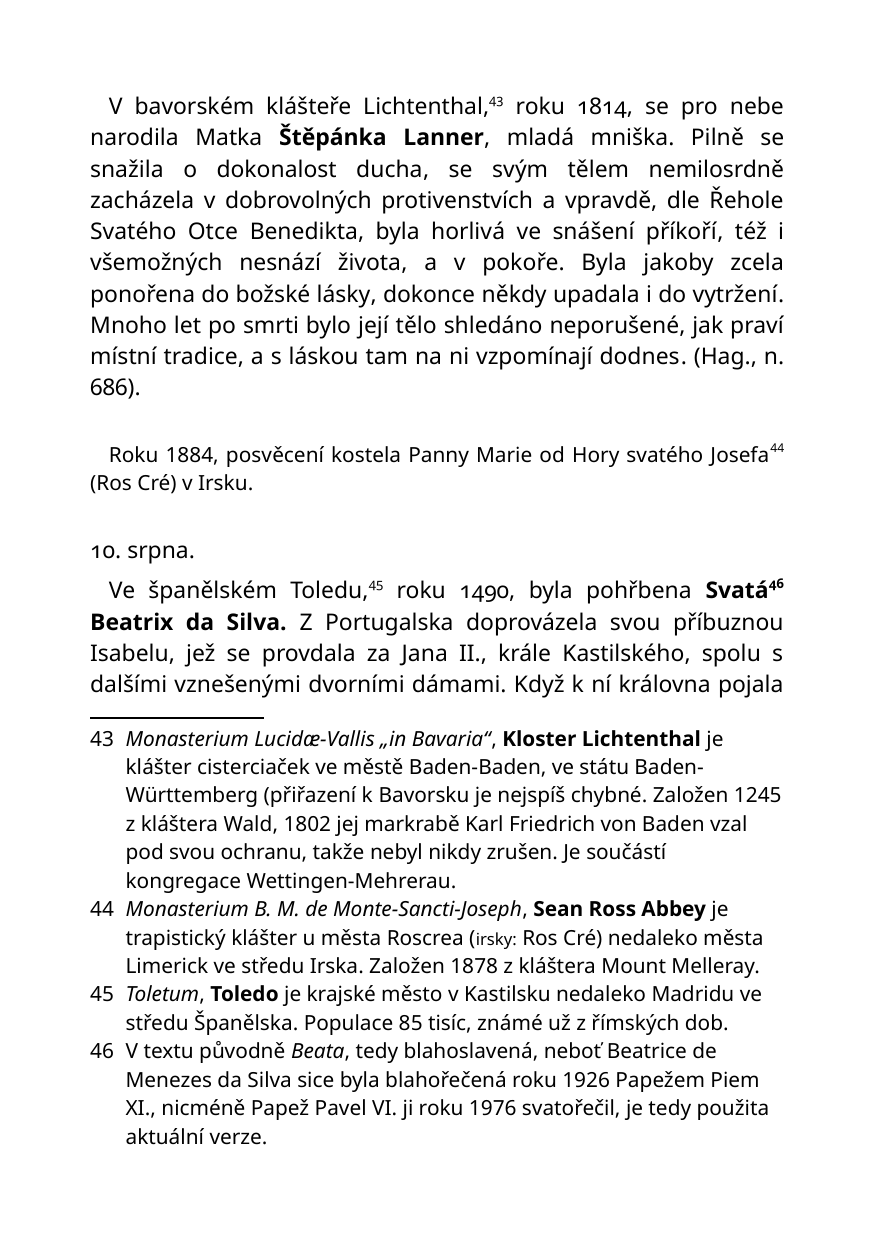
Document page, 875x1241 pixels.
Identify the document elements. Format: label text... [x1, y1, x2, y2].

text Monasterium B. M. de Monte-Sancti-Joseph, Sean Ross Abbey je trapistický klášter u města Roscrea (irsky: Ros Cré) nedaleko města Limerick ve středu Irska. Založen 1878 z kláštera Mount Melleray. [90, 894, 784, 979]
text Roku 1884, posvěcení kostela Panny Marie od Hory svatého Josefa (Ros Cré) v Irsku. [90, 440, 784, 497]
text Monasterium Lucidæ-Vallis „in Bavaria“, Kloster Lichtenthal je klášter cisterciaček ve městě Baden-Baden, ve státu Baden-Württemberg (přiřazení k Bavorsku je nejspíš chybné. Založen 1245 z kláštera Wald, 1802 jej markrabě Karl Friedrich von Baden vzal pod svou ochranu, takže nebyl nikdy zrušen. Je součástí kongregace Wettingen-Mehrerau. [90, 724, 784, 894]
text Ve španělském Toledu, roku 1490, byla pohřbena Svatá Beatrix da Silva. Z Portugalska doprovázela svou příbuznou Isabelu, jež se provdala za Jana II., krále Kastilského, spolu s dalšími vznešenými dvorními dámami. Když k ní královna pojala podezření, nechala ji zavřít do truhly či koše. Beatrix ovšem vzývala Nejblahoslavenější Bohorodičku, která ji osvobodila, ona tedy uprchla od dvora, a skryla se u cisterciáckých mnišek v klášteře svatého Dominika Siloského. Zde, oděna ve vdovské roucho, pak ve všem poslouchala Abatyši. Po třicet sedm let zde vedla samotářský život, modlila se a činila tvrdé pokání, a byla velmi štědrá k chudým i kostelům. Když jí však bylo šedesát let, s pomocí Menších Bratří konečně vykonala plán již dávno počatý, a založila nový Řád, který obzvláštním způsobem uctívá Neposkvrněné Početí Panny Marie. Když vyjednávala schválení tohoto řádu od Svatého Otce, Papež Innocens VIII. sestry vyzval, aby si zvolily již schválenou řeholi. Beatrix tedy zvolila řeholi Cisterciáků, jako tu, kterou nejlépe znala, zachovala si ovšem, dle papežské buly, nový hábit a některé vlastní zvyky, které přijala. Podle tohoto způsobu života tedy spolu se sestrami vstoupila do noviciátu. Však než jej stihla dokončit, zachvátila ji smrtelná horečka, složila tedy sliby a odletěla k nebeské svatbě s božským Beránkem. Její úctu, udržovanou už od nepaměti, uznal a schválil Papež Pius XI. roku 1926. (Hag., n. 55). [90, 574, 784, 699]
text V bavorském klášteře Lichtenthal, roku 1814, se pro nebe narodila Matka Štěpánka Lanner, mladá mniška. Pilně se snažila o dokonalost ducha, se svým tělem nemilosrdně zacházela v dobrovolných protivenstvích a vpravdě, dle Řehole Svatého Otce Benedikta, byla horlivá ve snášení příkoří, též i všemožných nesnází života, a v pokoře. Byla jakoby zcela ponořena do božské lásky, dokonce někdy upadala i do vytržení. Mnoho let po smrti bylo její tělo shledáno neporušené, jak praví místní tradice, a s láskou tam na ni vzpomínají dodnes. (Hag., n. 686). [90, 90, 784, 402]
text 10. srpna. [90, 534, 784, 565]
text V textu původně Beata, tedy blahoslavená, neboť Beatrice de Menezes da Silva sice byla blahořečená roku 1926 Papežem Piem XI., nicméně Papež Pavel VI. ji roku 1976 svatořečil, je tedy použita aktuální verze. [90, 1036, 784, 1150]
text Toletum, Toledo je krajské město v Kastilsku nedaleko Madridu ve středu Španělska. Populace 85 tisíc, známé už z římských dob. [90, 979, 784, 1036]
